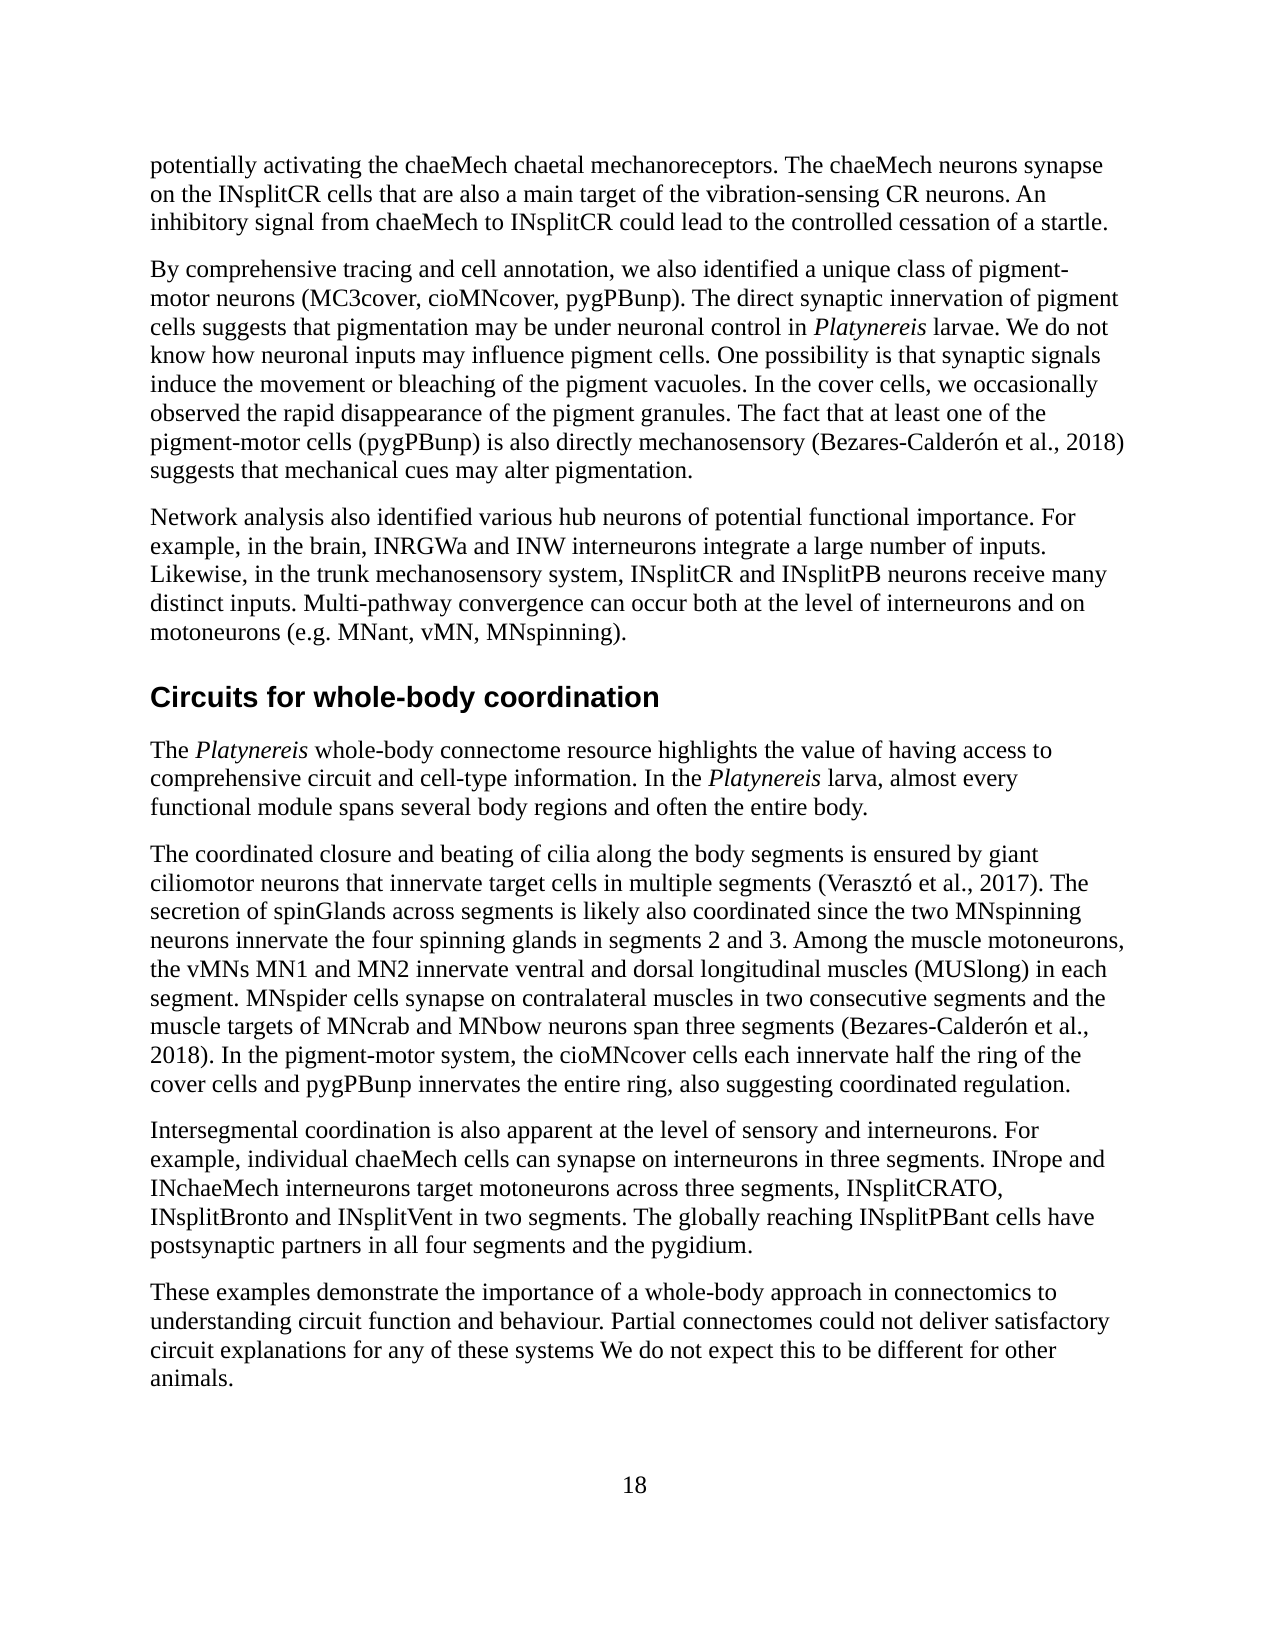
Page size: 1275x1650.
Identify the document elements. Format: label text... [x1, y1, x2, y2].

text Network analysis also identified various hub neurons of potential functional importance. For example, in the brain, INRGWa and INW interneurons integrate a large number of inputs. Likewise, in the trunk mechanosensory system, INsplitCR and INsplitPB neurons receive many distinct inputs. Multi-pathway convergence can occur both at the level of interneurons and on motoneurons (e.g. MNant, vMN, MNspinning). [150, 502, 1125, 646]
text By comprehensive tracing and cell annotation, we also identified a unique class of pigment-motor neurons (MC3cover, cioMNcover, pygPBunp). The direct synaptic innervation of pigment cells suggests that pigmentation may be under neuronal control in Platynereis larvae. We do not know how neuronal inputs may influence pigment cells. One possibility is that synaptic signals induce the movement or bleaching of the pigment vacuoles. In the cover cells, we occasionally observed the rapid disappearance of the pigment granules. The fact that at least one of the pigment-motor cells (pygPBunp) is also directly mechanosensory (Bezares-Calderón et al., 2018) suggests that mechanical cues may alter pigmentation. [150, 254, 1125, 484]
text Intersegmental coordination is also apparent at the level of sensory and interneurons. For example, individual chaeMech cells can synapse on interneurons in three segments. INrope and INchaeMech interneurons target motoneurons across three segments, INsplitCRATO, INsplitBronto and INsplitVent in two segments. The globally reaching INsplitPBant cells have postsynaptic partners in all four segments and the pygidium. [150, 1116, 1125, 1259]
text These examples demonstrate the importance of a whole-body approach in connectomics to understanding circuit function and behaviour. Partial connectomes could not deliver satisfactory circuit explanations for any of these systems We do not expect this to be different for other animals. [150, 1277, 1125, 1392]
text The coordinated closure and beating of cilia along the body segments is ensured by giant ciliomotor neurons that innervate target cells in multiple segments (Verasztó et al., 2017). The secretion of spinGlands across segments is likely also coordinated since the two MNspinning neurons innervate the four spinning glands in segments 2 and 3. Among the muscle motoneurons, the vMNs MN1 and MN2 innervate ventral and dorsal longitudinal muscles (MUSlong) in each segment. MNspider cells synapse on contralateral muscles in two consecutive segments and the muscle targets of MNcrab and MNbow neurons span three segments (Bezares-Calderón et al., 2018). In the pigment-motor system, the cioMNcover cells each innervate half the ring of the cover cells and pygPBunp innervates the entire ring, also suggesting coordinated regulation. [150, 839, 1125, 1098]
text The Platynereis whole-body connectome resource highlights the value of having access to comprehensive circuit and cell-type information. In the Platynereis larva, almost every functional module spans several body regions and often the entire body. [150, 735, 1125, 821]
subtitle Circuits for whole-body coordination [150, 680, 1125, 713]
text potentially activating the chaeMech chaetal mechanoreceptors. The chaeMech neurons synapse on the INsplitCR cells that are also a main target of the vibration-sensing CR neurons. An inhibitory signal from chaeMech to INsplitCR could lead to the controlled cessation of a startle. [150, 150, 1125, 236]
